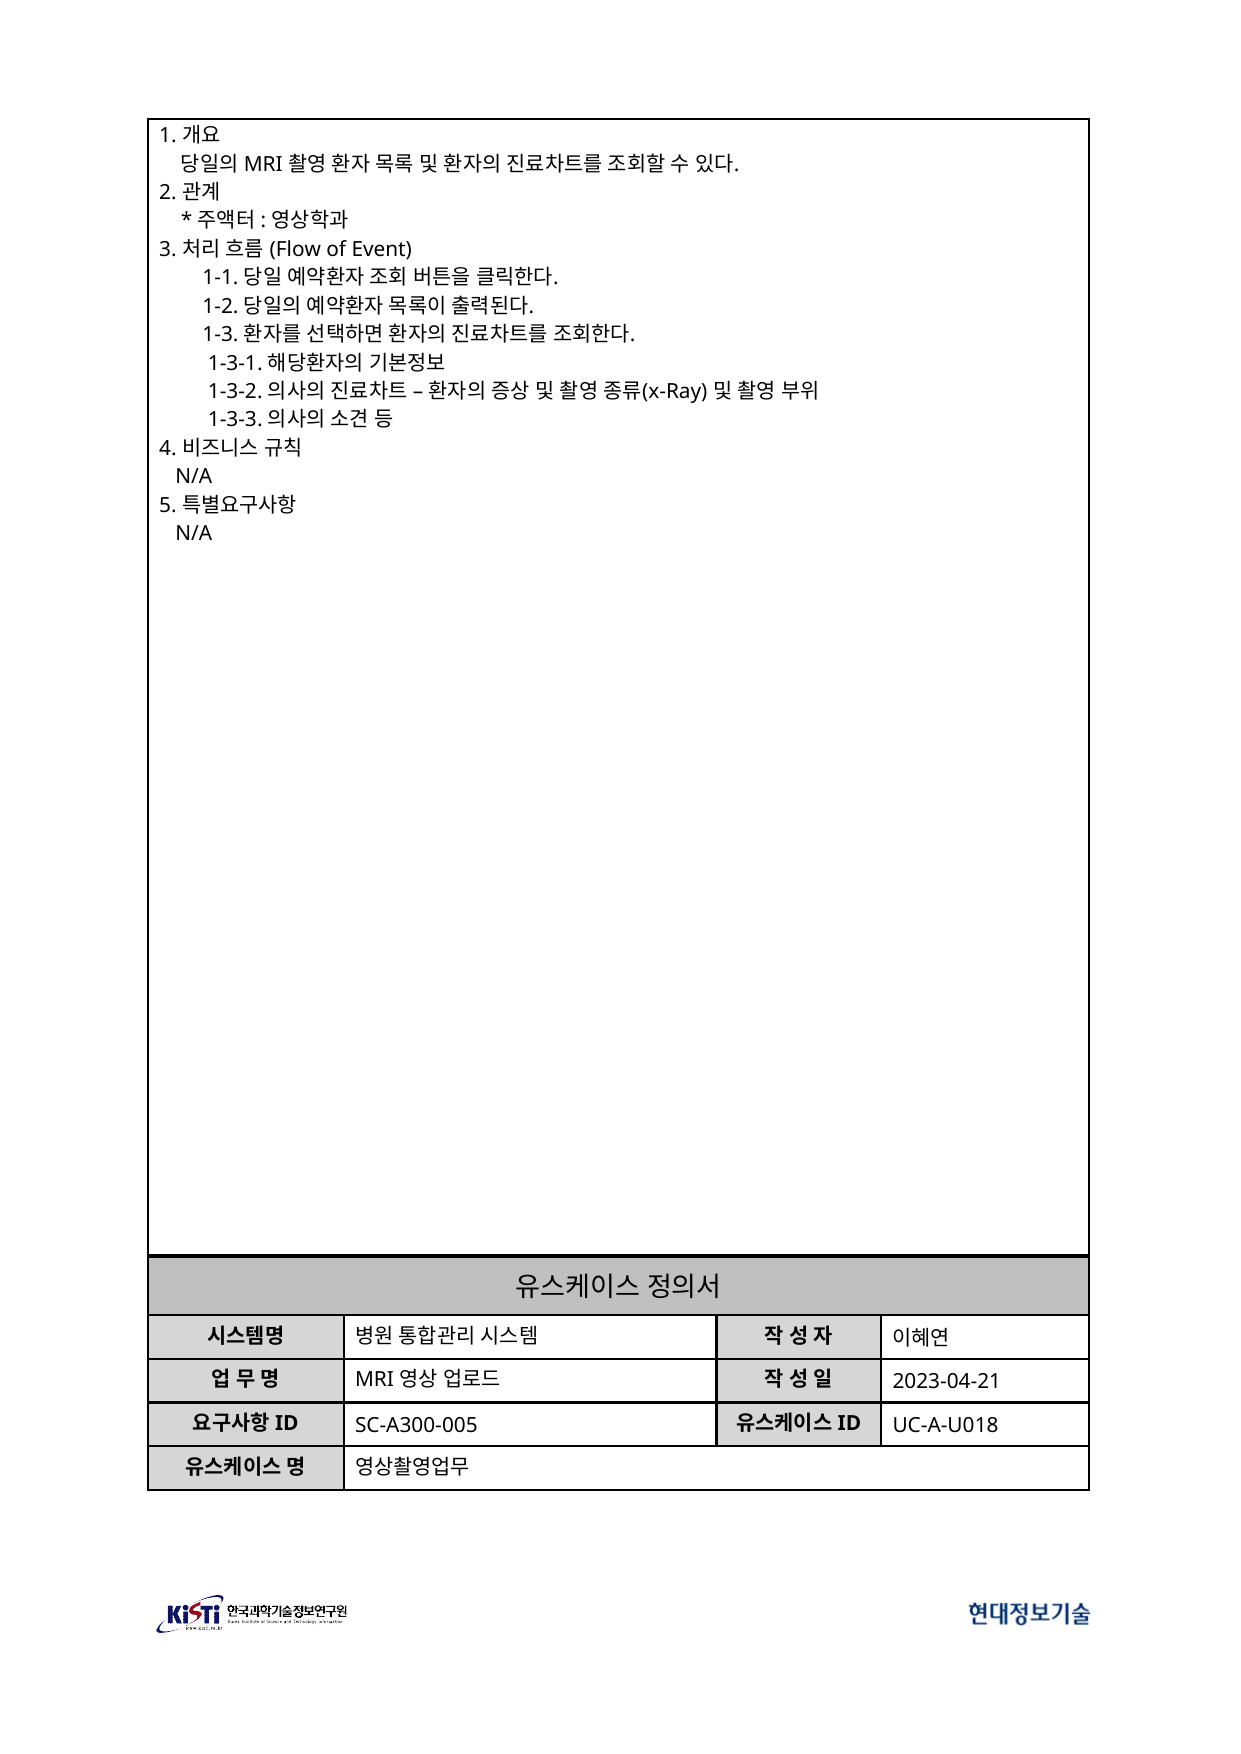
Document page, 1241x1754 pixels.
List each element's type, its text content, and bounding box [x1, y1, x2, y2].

table_cell 작 성 일 [718, 1360, 880, 1401]
table_cell 영상촬영업무 [345, 1447, 1088, 1489]
table_cell MRI 영상 업로드 [345, 1360, 715, 1401]
picture [156, 1595, 347, 1633]
table_cell 병원 통합관리 시스템 [345, 1316, 715, 1358]
table_cell 업 무 명 [149, 1360, 343, 1401]
picture [968, 1602, 1091, 1626]
table_header 유스케이스 정의서 [149, 1258, 1088, 1314]
table_cell 1. 개요 당일의 MRI 촬영 환자 목록 및 환자의 진료차트를 조회할 수 있다. 2. 관계 * 주액터 : 영상학과 3. 처리 흐름 (Flow of Event) 1-1. 당일 예약환자 조회 버튼을 클릭한다. 1-2. 당일의 예약환자 목록이 출력된다. 1-3. 환자를 선택하면 환자의 진료차트를 조회한다. 1-3-1. 해당환자의 기본정보 1-3-2. 의사의 진료차트 – 환자의 증상 및 촬영 종류(x-Ray) 및 촬영 부위 1-3-3. 의사의 소견 등 4. 비즈니스 규칙 N/A 5. 특별요구사항 N/A [149, 120, 1088, 1253]
table_cell 작 성 자 [718, 1316, 880, 1358]
table_cell UC-A-U018 [882, 1404, 1088, 1445]
table_cell 시스템명 [149, 1316, 343, 1358]
table_cell 2023-04-21 [882, 1360, 1088, 1401]
table_cell 요구사항 ID [149, 1404, 343, 1445]
table_cell 유스케이스 ID [718, 1404, 880, 1445]
table_cell 이혜연 [882, 1316, 1088, 1358]
table_cell SC-A300-005 [345, 1404, 715, 1445]
table_cell 유스케이스 명 [149, 1447, 343, 1489]
